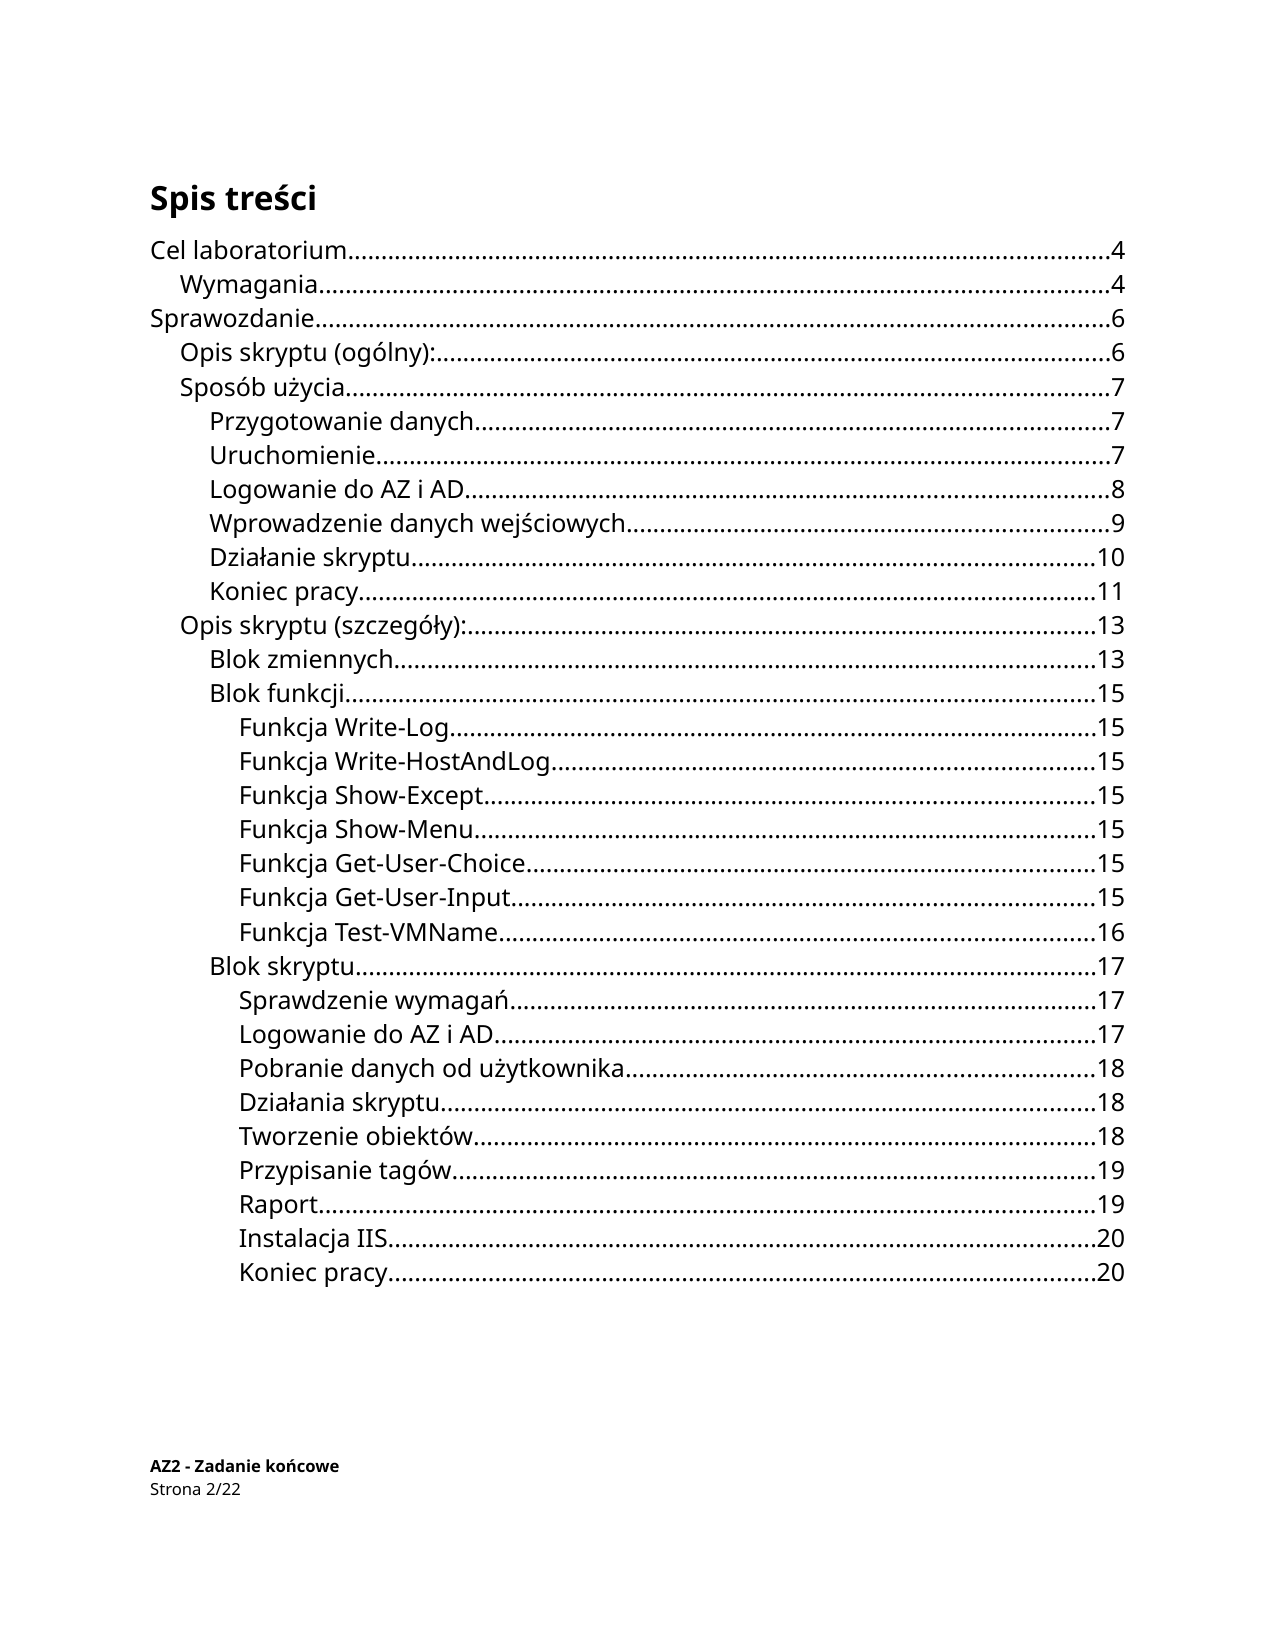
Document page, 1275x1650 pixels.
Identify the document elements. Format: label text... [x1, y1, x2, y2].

text Opis skryptu (szczegóły): 13 [179, 608, 1125, 642]
text Sprawozdanie 6 [150, 301, 1125, 335]
text Logowanie do AZ i AD 17 [238, 1016, 1125, 1050]
text Tworzenie obiektów 18 [238, 1118, 1125, 1153]
text Działanie skryptu 10 [209, 539, 1125, 573]
text Blok funkcji 15 [209, 676, 1125, 710]
text Blok skryptu 17 [209, 948, 1125, 982]
text Instalacja IIS 20 [238, 1221, 1125, 1255]
text Opis skryptu (ogólny): 6 [179, 335, 1125, 369]
text Wprowadzenie danych wejściowych 9 [209, 505, 1125, 539]
text Blok zmiennych 13 [209, 642, 1125, 676]
text Funkcja Get-User-Choice 15 [238, 846, 1125, 880]
text Sposób użycia 7 [179, 369, 1125, 403]
text Wymagania 4 [179, 267, 1125, 301]
text Przygotowanie danych 7 [209, 403, 1125, 437]
text Przypisanie tagów 19 [238, 1153, 1125, 1187]
text Koniec pracy 20 [238, 1255, 1125, 1289]
text Cel laboratorium 4 [150, 233, 1125, 267]
text Funkcja Test-VMName 16 [238, 914, 1125, 948]
text Działania skryptu 18 [238, 1084, 1125, 1118]
text Sprawdzenie wymagań 17 [238, 982, 1125, 1016]
text Funkcja Show-Menu 15 [238, 812, 1125, 846]
text Logowanie do AZ i AD 8 [209, 471, 1125, 505]
text Funkcja Write-HostAndLog 15 [238, 744, 1125, 778]
text Funkcja Get-User-Input 15 [238, 880, 1125, 914]
subtitle Spis treści [150, 175, 1125, 220]
text Pobranie danych od użytkownika 18 [238, 1050, 1125, 1084]
text Funkcja Show-Except 15 [238, 778, 1125, 812]
text Uruchomienie 7 [209, 437, 1125, 471]
text Funkcja Write-Log 15 [238, 710, 1125, 744]
text Koniec pracy 11 [209, 573, 1125, 608]
text Raport 19 [238, 1187, 1125, 1221]
